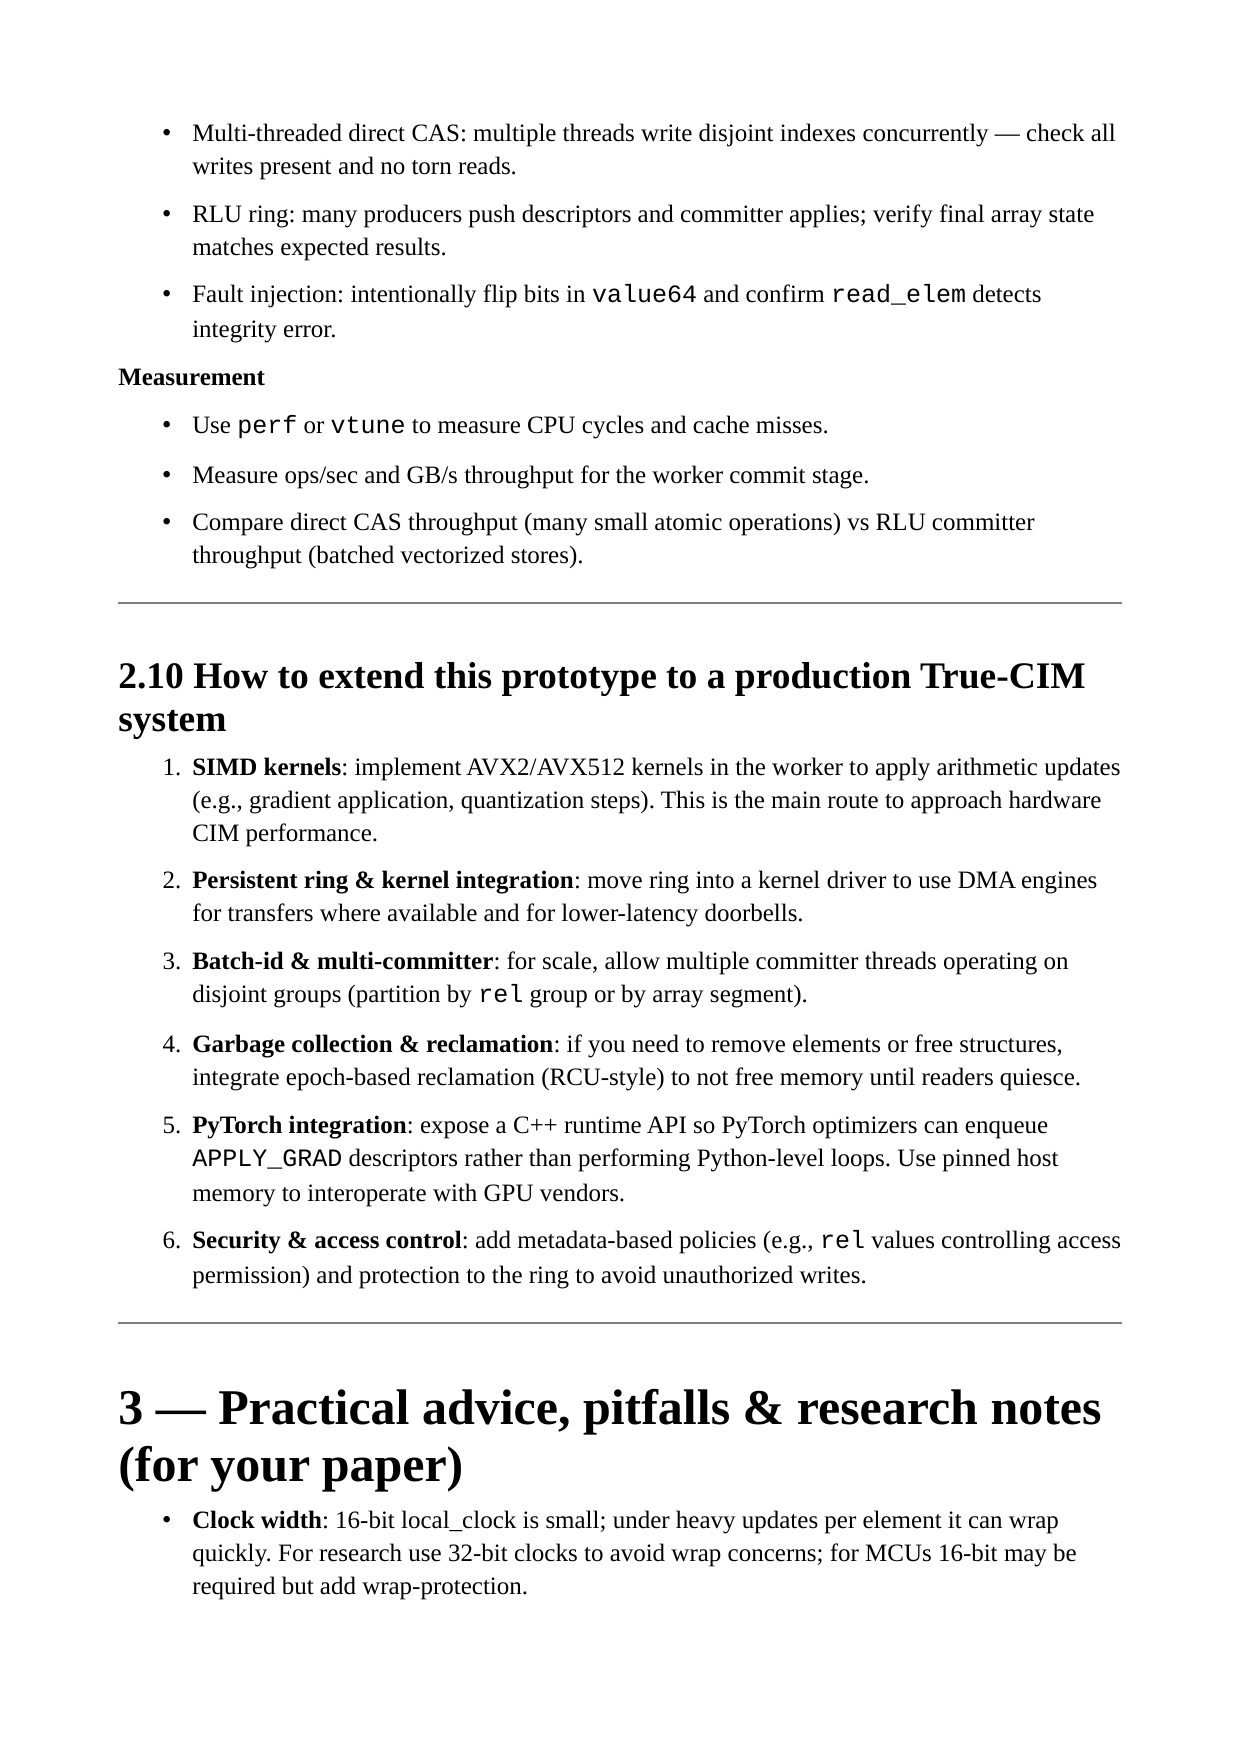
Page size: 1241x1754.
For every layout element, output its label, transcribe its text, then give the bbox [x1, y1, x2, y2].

subtitle 3 — Practical advice, pitfalls & research notes (for your paper) [118, 1377, 1122, 1492]
list PyTorch integration: expose a C++ runtime API so PyTorch optimizers can enqueue APPLY_GRAD descriptors rather than performing Python-level loops. Use pinned host memory to interoperate with GPU vendors. [162, 1110, 1122, 1207]
list SIMD kernels: implement AVX2/AVX512 kernels in the worker to apply arithmetic updates (e.g., gradient application, quantization steps). This is the main route to approach hardware CIM performance. [162, 752, 1122, 847]
list Multi-threaded direct CAS: multiple threads write disjoint indexes concurrently — check all writes present and no torn reads. [162, 118, 1122, 180]
list Measure ops/sec and GB/s throughput for the worker commit stage. [162, 460, 1122, 488]
text Measurement [118, 362, 1122, 391]
list Garbage collection & reclamation: if you need to remove elements or free structures, integrate epoch-based reclamation (RCU-style) to not free memory until readers quiesce. [162, 1029, 1122, 1091]
list Clock width: 16-bit local_clock is small; under heavy updates per element it can wrap quickly. For research use 32-bit clocks to avoid wrap concerns; for MCUs 16-bit may be required but add wrap-protection. [162, 1505, 1122, 1600]
subtitle 2.10 How to extend this prototype to a production True-CIM system [118, 653, 1122, 739]
list Security & access control: add metadata-based policies (e.g., rel values controlling access permission) and protection to the ring to avoid unauthorized writes. [162, 1225, 1122, 1289]
list Batch-id & multi-committer: for scale, allow multiple committer threads operating on disjoint groups (partition by rel group or by array segment). [162, 946, 1122, 1010]
list Fault injection: intentionally flip bits in value64 and confirm read_elem detects integrity error. [162, 279, 1122, 343]
list Compare direct CAS throughput (many small atomic operations) vs RLU committer throughput (batched vectorized stores). [162, 507, 1122, 569]
list Persistent ring & kernel integration: move ring into a kernel driver to use DMA engines for transfers where available and for lower-latency doorbells. [162, 865, 1122, 927]
list RLU ring: many producers push descriptors and committer applies; verify final array state matches expected results. [162, 199, 1122, 261]
list Use perf or vtune to measure CPU cycles and cache misses. [162, 410, 1122, 441]
